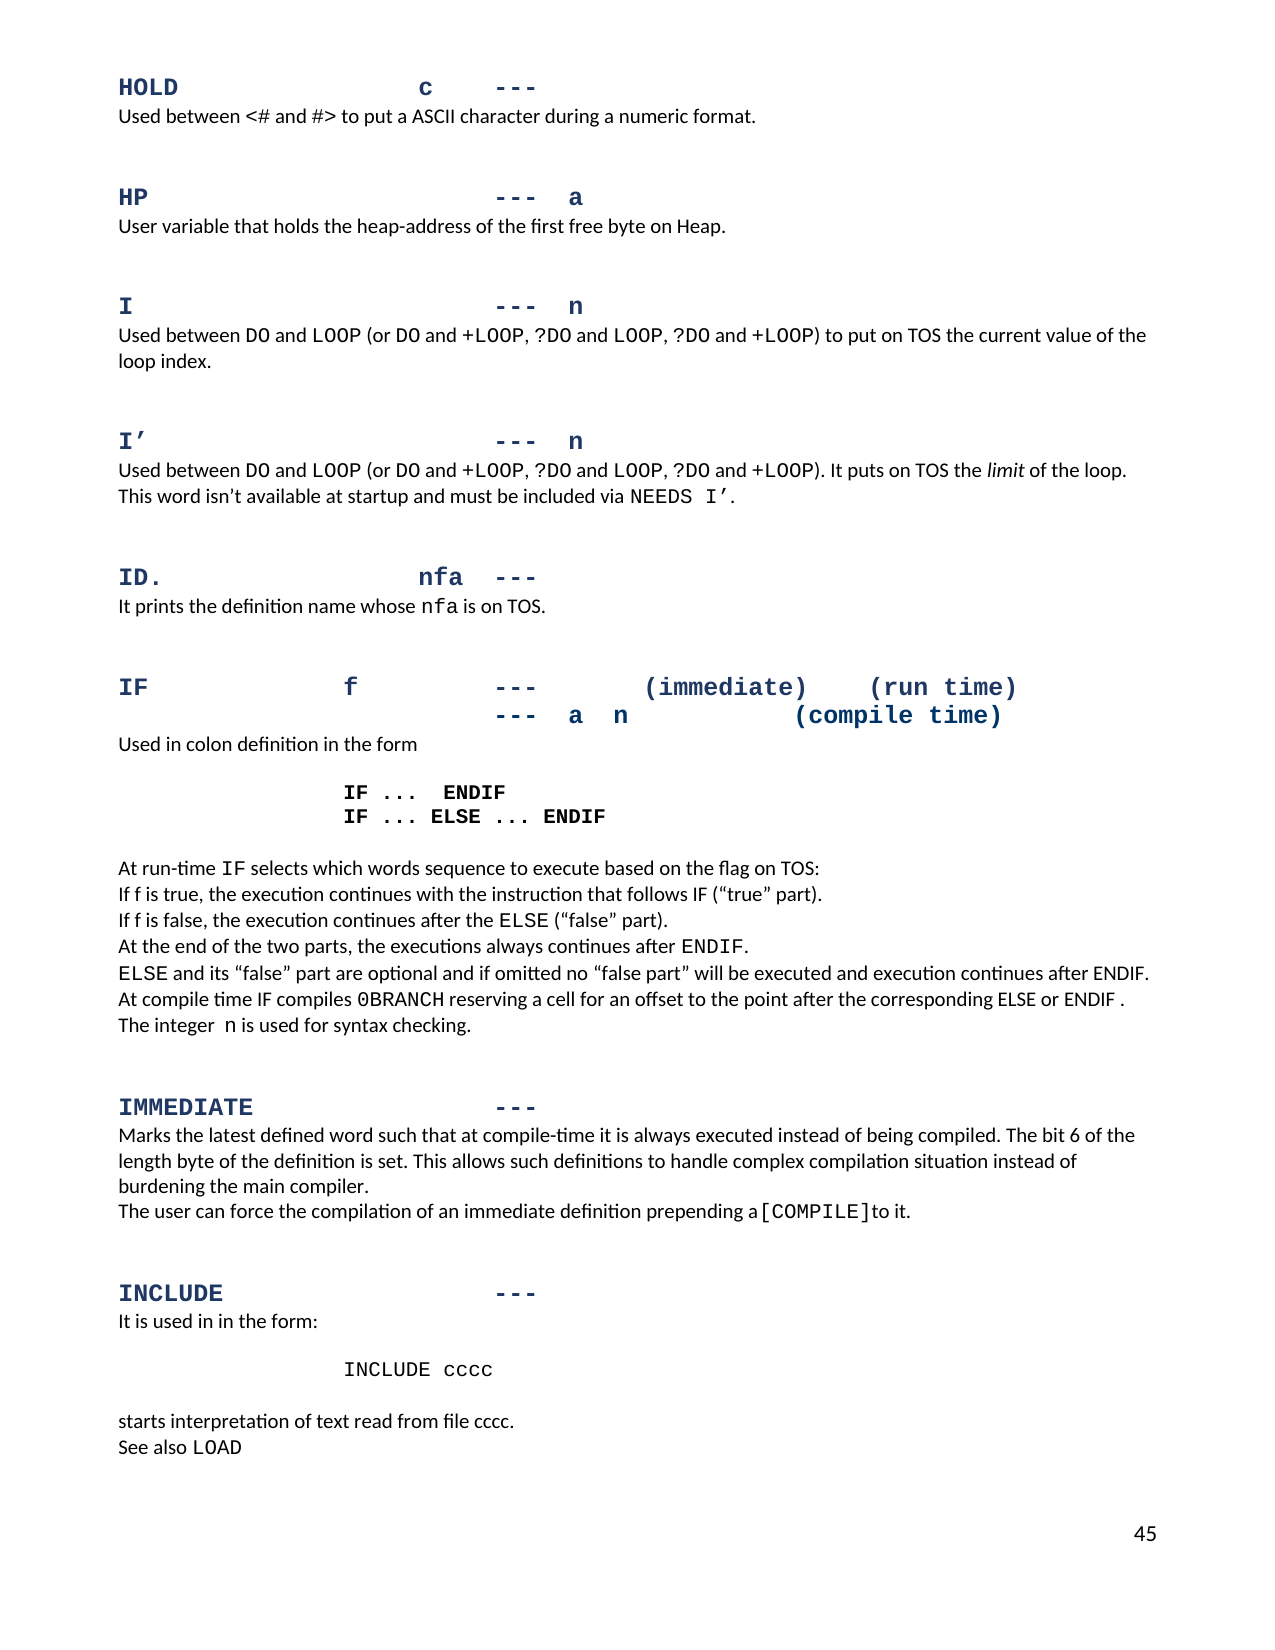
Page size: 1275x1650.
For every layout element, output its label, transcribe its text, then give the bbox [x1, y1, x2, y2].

subtitle IMMEDIATE --- [118, 1094, 1157, 1122]
text starts interpretation of text read from file cccc. [118, 1408, 1157, 1434]
text Used between <# and #> to put a ASCII character during a numeric format. [118, 103, 1157, 130]
text If f is false, the execution continues after the ELSE (“false” part). [118, 907, 1157, 933]
text At run-time IF selects which words sequence to execute based on the flag on TOS: [118, 855, 1157, 881]
text It prints the definition name whose nfa is on TOS. [118, 593, 1157, 620]
text --- a n (compile time) [118, 703, 1157, 731]
text IF ... ENDIF [118, 782, 1157, 806]
text Used between DO and LOOP (or DO and +LOOP, ?DO and LOOP, ?DO and +LOOP). It puts on TOS the limit of the loop. This word isn’t available at startup and must be included via NEEDS I’. [118, 457, 1157, 510]
subtitle I --- n [118, 293, 1157, 322]
subtitle ID. nfa --- [118, 565, 1157, 593]
text INCLUDE cccc [118, 1359, 1157, 1383]
text User variable that holds the heap-address of the first free byte on Heap. [118, 213, 1157, 238]
subtitle HOLD c --- [118, 75, 1157, 103]
text IF ... ELSE ... ENDIF [118, 806, 1157, 829]
subtitle HP --- a [118, 185, 1157, 213]
subtitle INCLUDE --- [118, 1280, 1157, 1308]
text At the end of the two parts, the executions always continues after ENDIF. [118, 933, 1157, 960]
subtitle IF f --- (immediate) (run time) [118, 675, 1157, 703]
text The user can force the compilation of an immediate definition prepending a[COMPILE]to it. [118, 1199, 1157, 1225]
text Used in colon definition in the form [118, 731, 1157, 757]
text ELSE and its “false” part are optional and if omitted no “false part” will be executed and execution continues after ENDIF. [118, 960, 1157, 986]
subtitle I’ --- n [118, 429, 1157, 457]
text Used between DO and LOOP (or DO and +LOOP, ?DO and LOOP, ?DO and +LOOP) to put on TOS the current value of the loop index. [118, 322, 1157, 374]
text It is used in in the form: [118, 1308, 1157, 1334]
text See also LOAD [118, 1434, 1157, 1460]
text If f is true, the execution continues with the instruction that follows IF (“true” part). [118, 881, 1157, 907]
text Marks the latest defined word such that at compile-time it is always executed instead of being compiled. The bit 6 of the length byte of the definition is set. This allows such definitions to handle complex compilation situation instead of burdening the main compiler. [118, 1122, 1157, 1199]
text At compile time IF compiles 0BRANCH reserving a cell for an offset to the point after the corresponding ELSE or ENDIF . The integer n is used for syntax checking. [118, 986, 1157, 1039]
